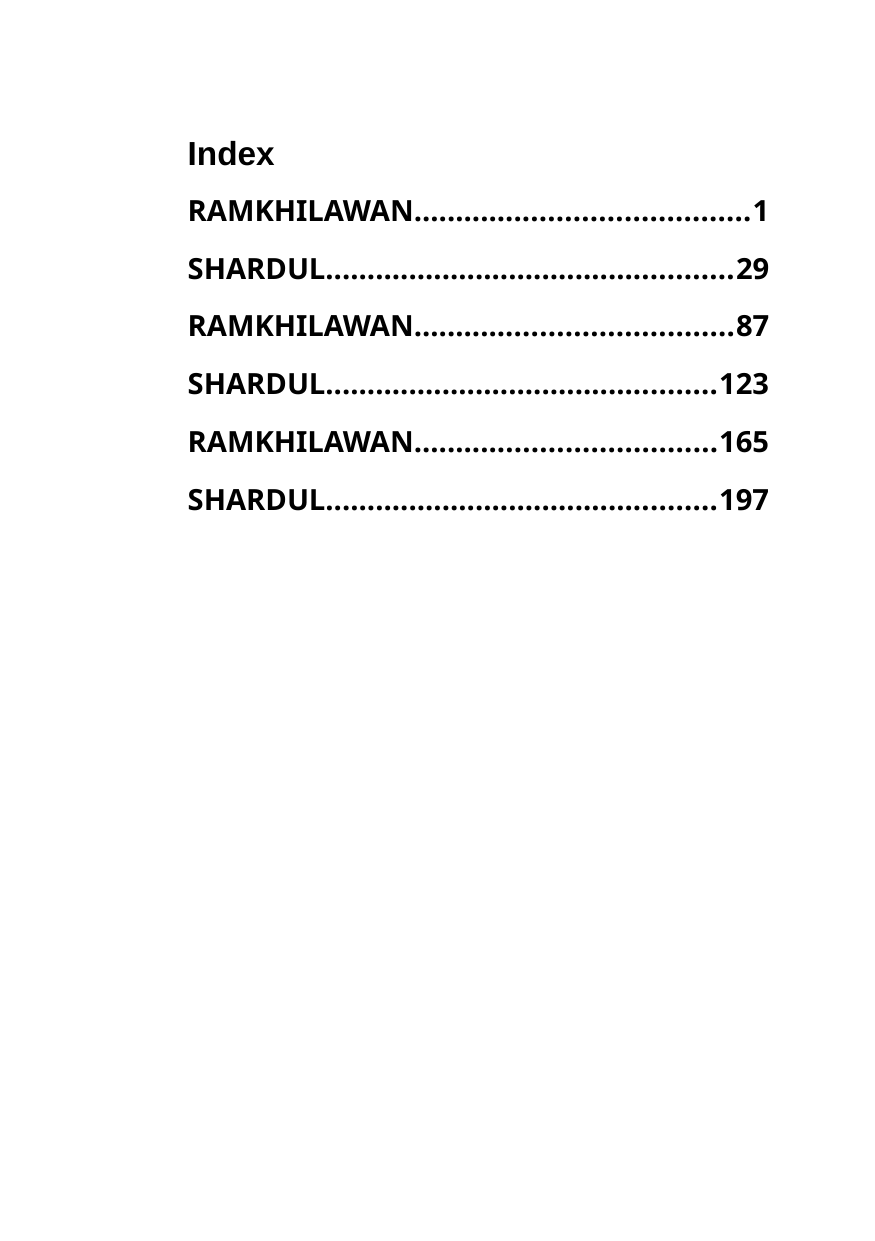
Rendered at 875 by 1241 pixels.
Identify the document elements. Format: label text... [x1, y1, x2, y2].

text RAMKHILAWAN 1 [187, 190, 769, 230]
text SHARDUL 123 [187, 363, 769, 403]
text RAMKHILAWAN 87 [187, 306, 769, 345]
text SHARDUL 29 [187, 248, 769, 288]
text SHARDUL 197 [187, 479, 769, 518]
subtitle Index [187, 134, 769, 172]
text RAMKHILAWAN 165 [187, 421, 769, 461]
